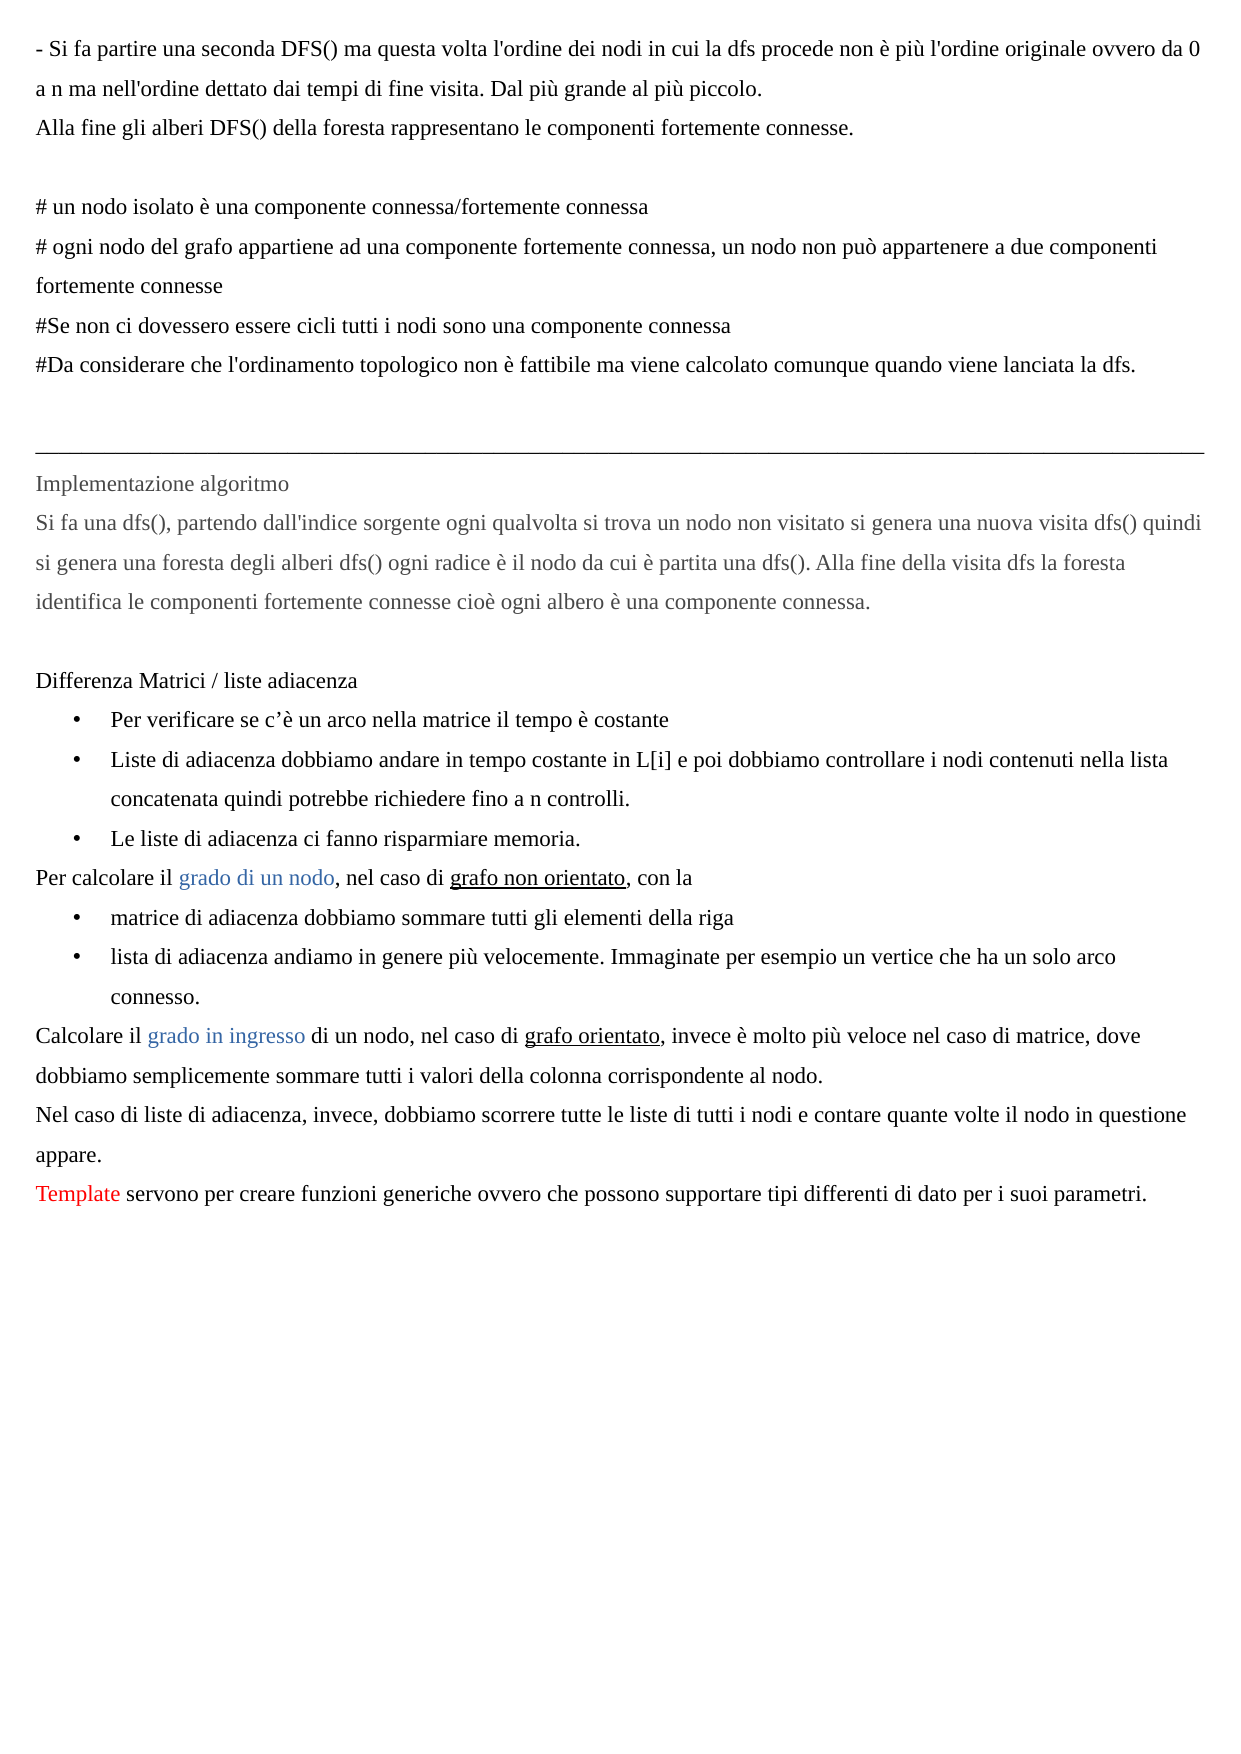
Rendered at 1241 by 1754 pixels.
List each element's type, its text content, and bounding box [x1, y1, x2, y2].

text Nel caso di liste di adiacenza, invece, dobbiamo scorrere tutte le liste di tutti i nodi e contare quante volte il nodo in questione appare. [35, 1101, 1205, 1167]
list matrice di adiacenza dobbiamo sommare tutti gli elementi della riga [73, 904, 1205, 930]
text Template servono per creare funzioni generiche ovvero che possono supportare tipi differenti di dato per i suoi parametri. [35, 1180, 1205, 1207]
text # ogni nodo del grafo appartiene ad una componente fortemente connessa, un nodo non può appartenere a due componenti fortemente connesse [35, 233, 1205, 299]
text Calcolare il grado in ingresso di un nodo, nel caso di grafo orientato, invece è molto più veloce nel caso di matrice, dove dobbiamo semplicemente sommare tutti i valori della colonna corrispondente al nodo. [35, 1022, 1205, 1088]
text ______________________________________________________________________________________________________ [35, 430, 1205, 457]
text #Da considerare che l'ordinamento topologico non è fattibile ma viene calcolato comunque quando viene lanciata la dfs. [35, 351, 1205, 378]
text Per calcolare il grado di un nodo, nel caso di grafo non orientato, con la [35, 864, 1205, 891]
list Liste di adiacenza dobbiamo andare in tempo costante in L[i] e poi dobbiamo controllare i nodi contenuti nella lista concatenata quindi potrebbe richiedere fino a n controlli. [73, 746, 1205, 812]
text Differenza Matrici / liste adiacenza [35, 667, 1205, 693]
text # un nodo isolato è una componente connessa/fortemente connessa [35, 193, 1205, 220]
list lista di adiacenza andiamo in genere più velocemente. Immaginate per esempio un vertice che ha un solo arco connesso. [73, 943, 1205, 1009]
text Si fa una dfs(), partendo dall'indice sorgente ogni qualvolta si trova un nodo non visitato si genera una nuova visita dfs() quindi si genera una foresta degli alberi dfs() ogni radice è il nodo da cui è partita una dfs(). Alla fine della visita dfs la foresta identifica le componenti fortemente connesse cioè ogni albero è una componente connessa. [35, 509, 1205, 614]
list Le liste di adiacenza ci fanno risparmiare memoria. [73, 825, 1205, 851]
text #Se non ci dovessero essere cicli tutti i nodi sono una componente connessa [35, 312, 1205, 338]
list Per verificare se c’è un arco nella matrice il tempo è costante [73, 707, 1205, 733]
text Alla fine gli alberi DFS() della foresta rappresentano le componenti fortemente connesse. [35, 114, 1205, 141]
text Implementazione algoritmo [35, 470, 1205, 496]
text - Si fa partire una seconda DFS() ma questa volta l'ordine dei nodi in cui la dfs procede non è più l'ordine originale ovvero da 0 a n ma nell'ordine dettato dai tempi di fine visita. Dal più grande al più piccolo. [35, 35, 1205, 101]
